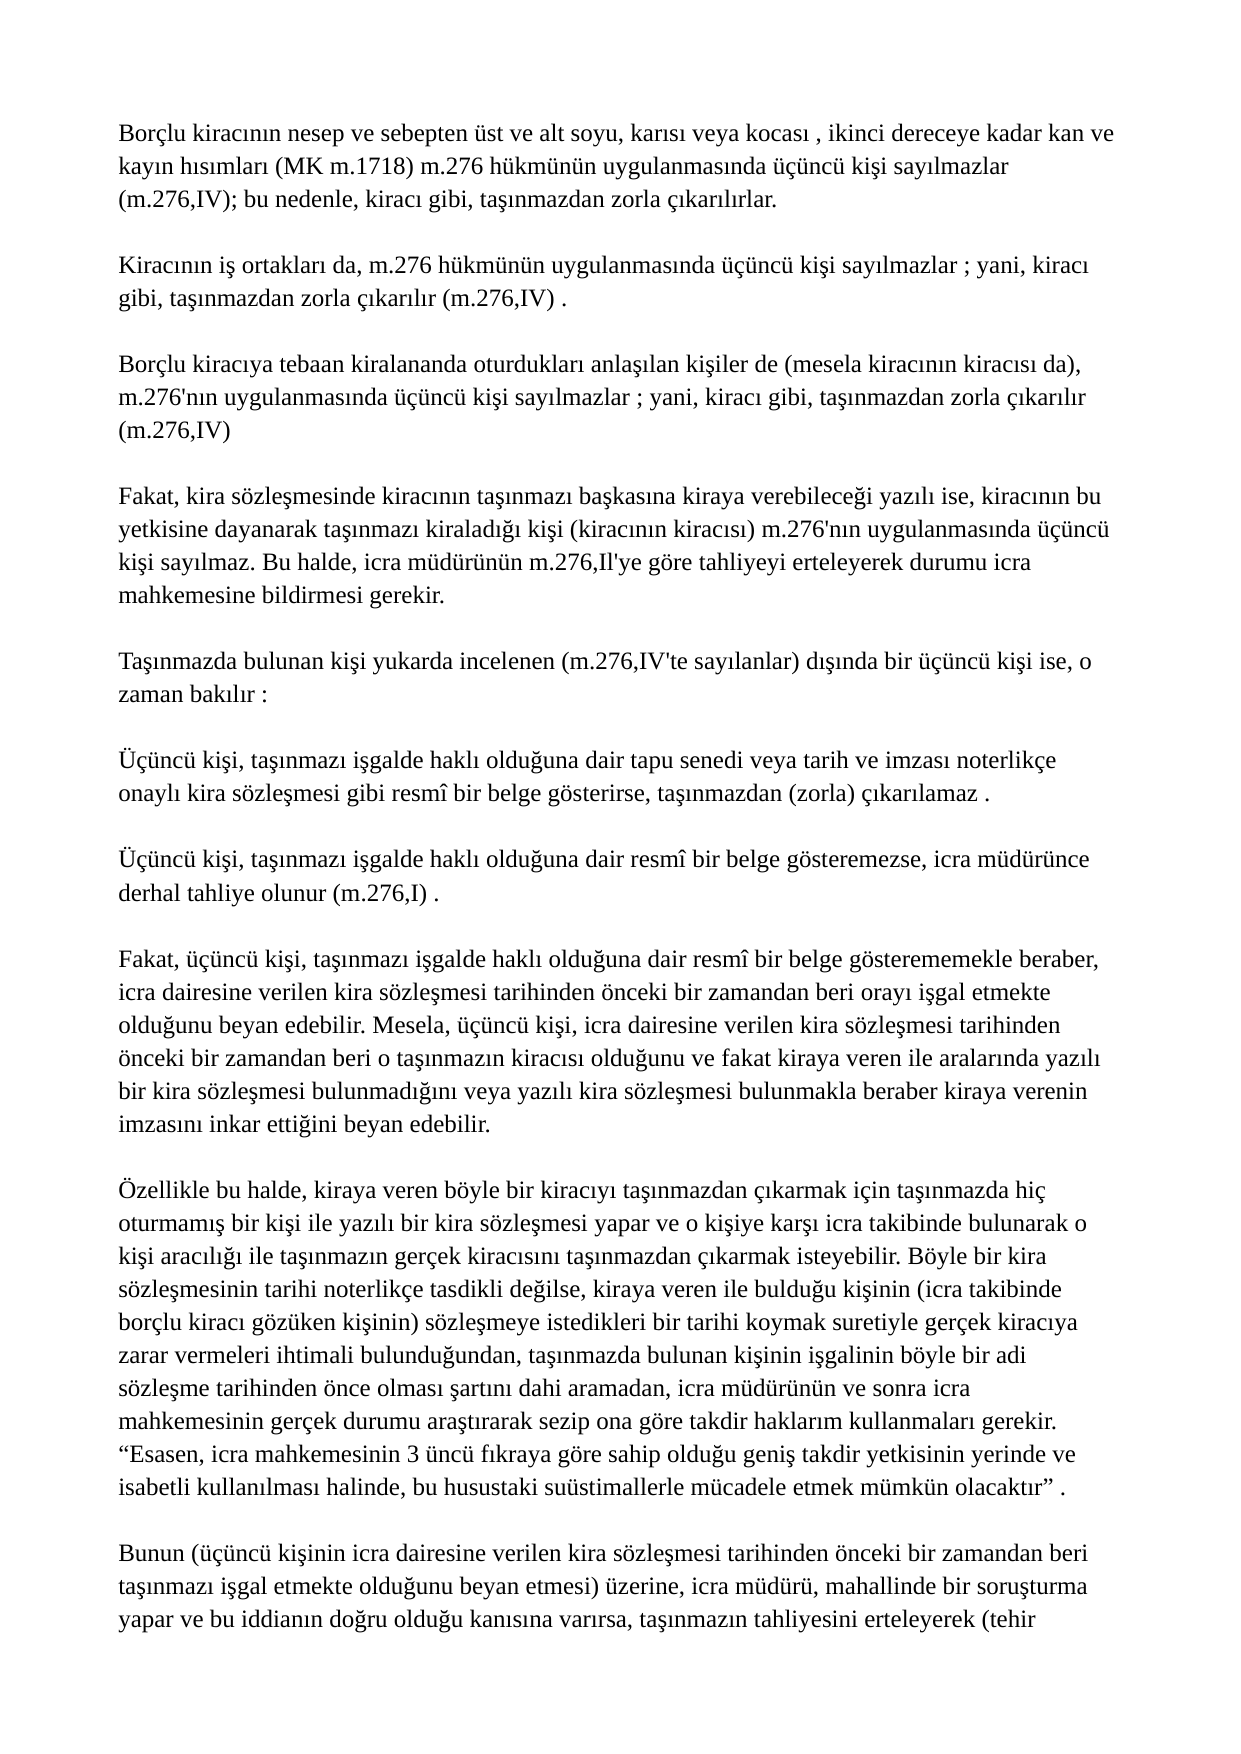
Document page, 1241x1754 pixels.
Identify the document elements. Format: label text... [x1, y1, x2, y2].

text Borçlu kiracının nesep ve sebepten üst ve alt soyu, karısı veya kocası , ikinci dereceye kadar kan ve kayın hısımları (MK m.1718) m.276 hükmünün uygulanmasında üçüncü kişi sayılmazlar (m.276,IV); bu nedenle, kiracı gibi, taşınmazdan zorla çıkarılırlar. Kiracının iş ortakları da, m.276 hükmünün uygulanmasında üçüncü kişi sayılmazlar ; yani, kiracı gibi, taşınmazdan zorla çıkarılır (m.276,IV) . Borçlu kiracıya tebaan kiralananda oturdukları anlaşılan kişiler de (mesela kiracının kiracısı da), m.276'nın uygulanmasında üçüncü kişi sayılmazlar ; yani, kiracı gibi, taşınmazdan zorla çıkarılır (m.276,IV) Fakat, kira sözleşmesinde kiracının taşınmazı başkasına kiraya verebileceği yazılı ise, kiracının bu yetkisine dayanarak taşınmazı kiraladığı kişi (kiracının kiracısı) m.276'nın uygulanmasında üçüncü kişi sayılmaz. Bu halde, icra müdürünün m.276,Il'ye göre tahliyeyi erteleyerek durumu icra mahkemesine bildirmesi gerekir. Taşınmazda bulunan kişi yukarda incelenen (m.276,IV'te sayılanlar) dışında bir üçüncü kişi ise, o zaman bakılır : Üçüncü kişi, taşınmazı işgalde haklı olduğuna dair tapu senedi veya tarih ve imzası noterlikçe onaylı kira sözleşmesi gibi resmî bir belge gösterirse, taşınmazdan (zorla) çıkarılamaz . Üçüncü kişi, taşınmazı işgalde haklı olduğuna dair resmî bir belge gösteremezse, icra müdürünce derhal tahliye olunur (m.276,I) . Fakat, üçüncü kişi, taşınmazı işgalde haklı olduğuna dair resmî bir belge gösterememekle beraber, icra dairesine verilen kira sözleşmesi tarihinden önceki bir zamandan beri orayı işgal etmekte olduğunu beyan edebilir. Mesela, üçüncü kişi, icra dairesine verilen kira sözleşmesi tarihinden önceki bir zamandan beri o taşınmazın kiracısı olduğunu ve fakat kiraya veren ile aralarında yazılı bir kira sözleşmesi bulunmadığını veya yazılı kira sözleşmesi bulunmakla beraber kiraya verenin imzasını inkar ettiğini beyan edebilir. Özellikle bu halde, kiraya veren böyle bir kiracıyı taşınmazdan çıkarmak için taşınmazda hiç oturmamış bir kişi ile yazılı bir kira sözleşmesi yapar ve o kişiye karşı icra takibinde bulunarak o kişi aracılığı ile taşınmazın gerçek kiracısını taşınmazdan çıkarmak isteyebilir. Böyle bir kira sözleşmesinin tarihi noterlikçe tasdikli değilse, kiraya veren ile bulduğu kişinin (icra takibinde borçlu kiracı gözüken kişinin) sözleşmeye istedikleri bir tarihi koymak suretiyle gerçek kiracıya zarar vermeleri ihtimali bulunduğundan, taşınmazda bulunan kişinin işgalinin böyle bir adi sözleşme tarihinden önce olması şartını dahi aramadan, icra müdürünün ve sonra icra mahkemesinin gerçek durumu araştırarak sezip ona göre takdir haklarım kullanmaları gerekir. “Esasen, icra mahkemesinin 3 üncü fıkraya göre sahip olduğu geniş takdir yetkisinin yerinde ve isabetli kullanılması halinde, bu husustaki suüstimallerle mücadele etmek mümkün olacaktır” . Bunun (üçüncü kişinin icra dairesine verilen kira sözleşmesi tarihinden önceki bir zamandan beri taşınmazı işgal etmekte olduğunu beyan etmesi) üzerine, icra müdürü, mahallinde bir soruşturma yapar ve bu iddianın doğru olduğu kanısına varırsa, taşınmazın tahliyesini erteleyerek (tehir [118, 118, 1122, 1633]
